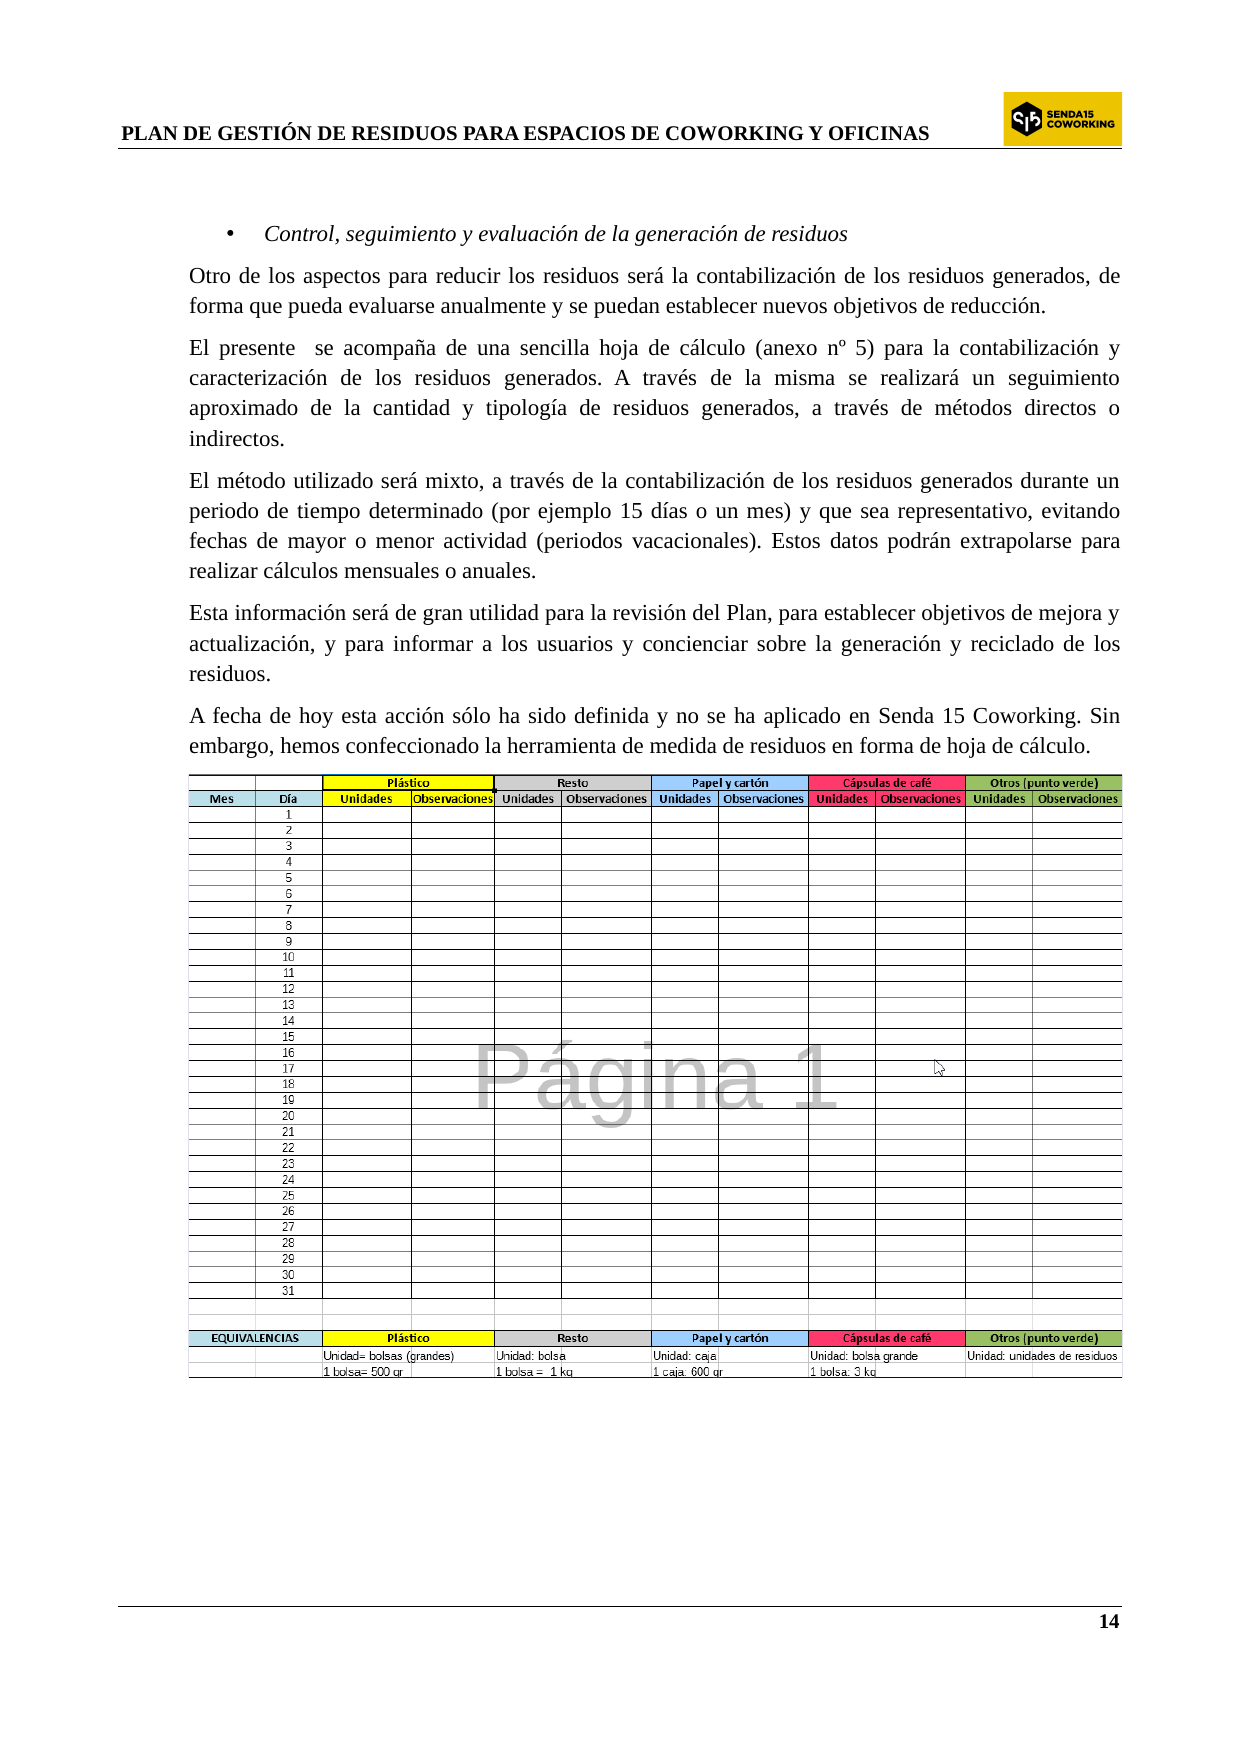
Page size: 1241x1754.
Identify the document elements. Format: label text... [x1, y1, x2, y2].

list Control, seguimiento y evaluación de la generación de residuos [226, 220, 1122, 246]
text El presente se acompaña de una sencilla hoja de cálculo (anexo nº 5) para la contabilización y caracterización de los residuos generados. A través de la misma se realizará un seguimiento aproximado de la cantidad y tipología de residuos generados, a través de métodos directos o indirectos. [189, 334, 1122, 451]
text Otro de los aspectos para reducir los residuos será la contabilización de los residuos generados, de forma que pueda evaluarse anualmente y se puedan establecer nuevos objetivos de reducción. [189, 262, 1122, 318]
text Esta información será de gran utilidad para la revisión del Plan, para establecer objetivos de mejora y actualización, y para informar a los usuarios y concienciar sobre la generación y reciclado de los residuos. [189, 599, 1122, 686]
picture [188, 774, 1123, 1378]
picture [1003, 92, 1123, 146]
text A fecha de hoy esta acción sólo ha sido definida y no se ha aplicado en Senda 15 Coworking. Sin embargo, hemos confeccionado la herramienta de medida de residuos en forma de hoja de cálculo. [189, 702, 1122, 758]
text El método utilizado será mixto, a través de la contabilización de los residuos generados durante un periodo de tiempo determinado (por ejemplo 15 días o un mes) y que sea representativo, evitando fechas de mayor o menor actividad (periodos vacacionales). Estos datos podrán extrapolarse para realizar cálculos mensuales o anuales. [189, 467, 1122, 584]
